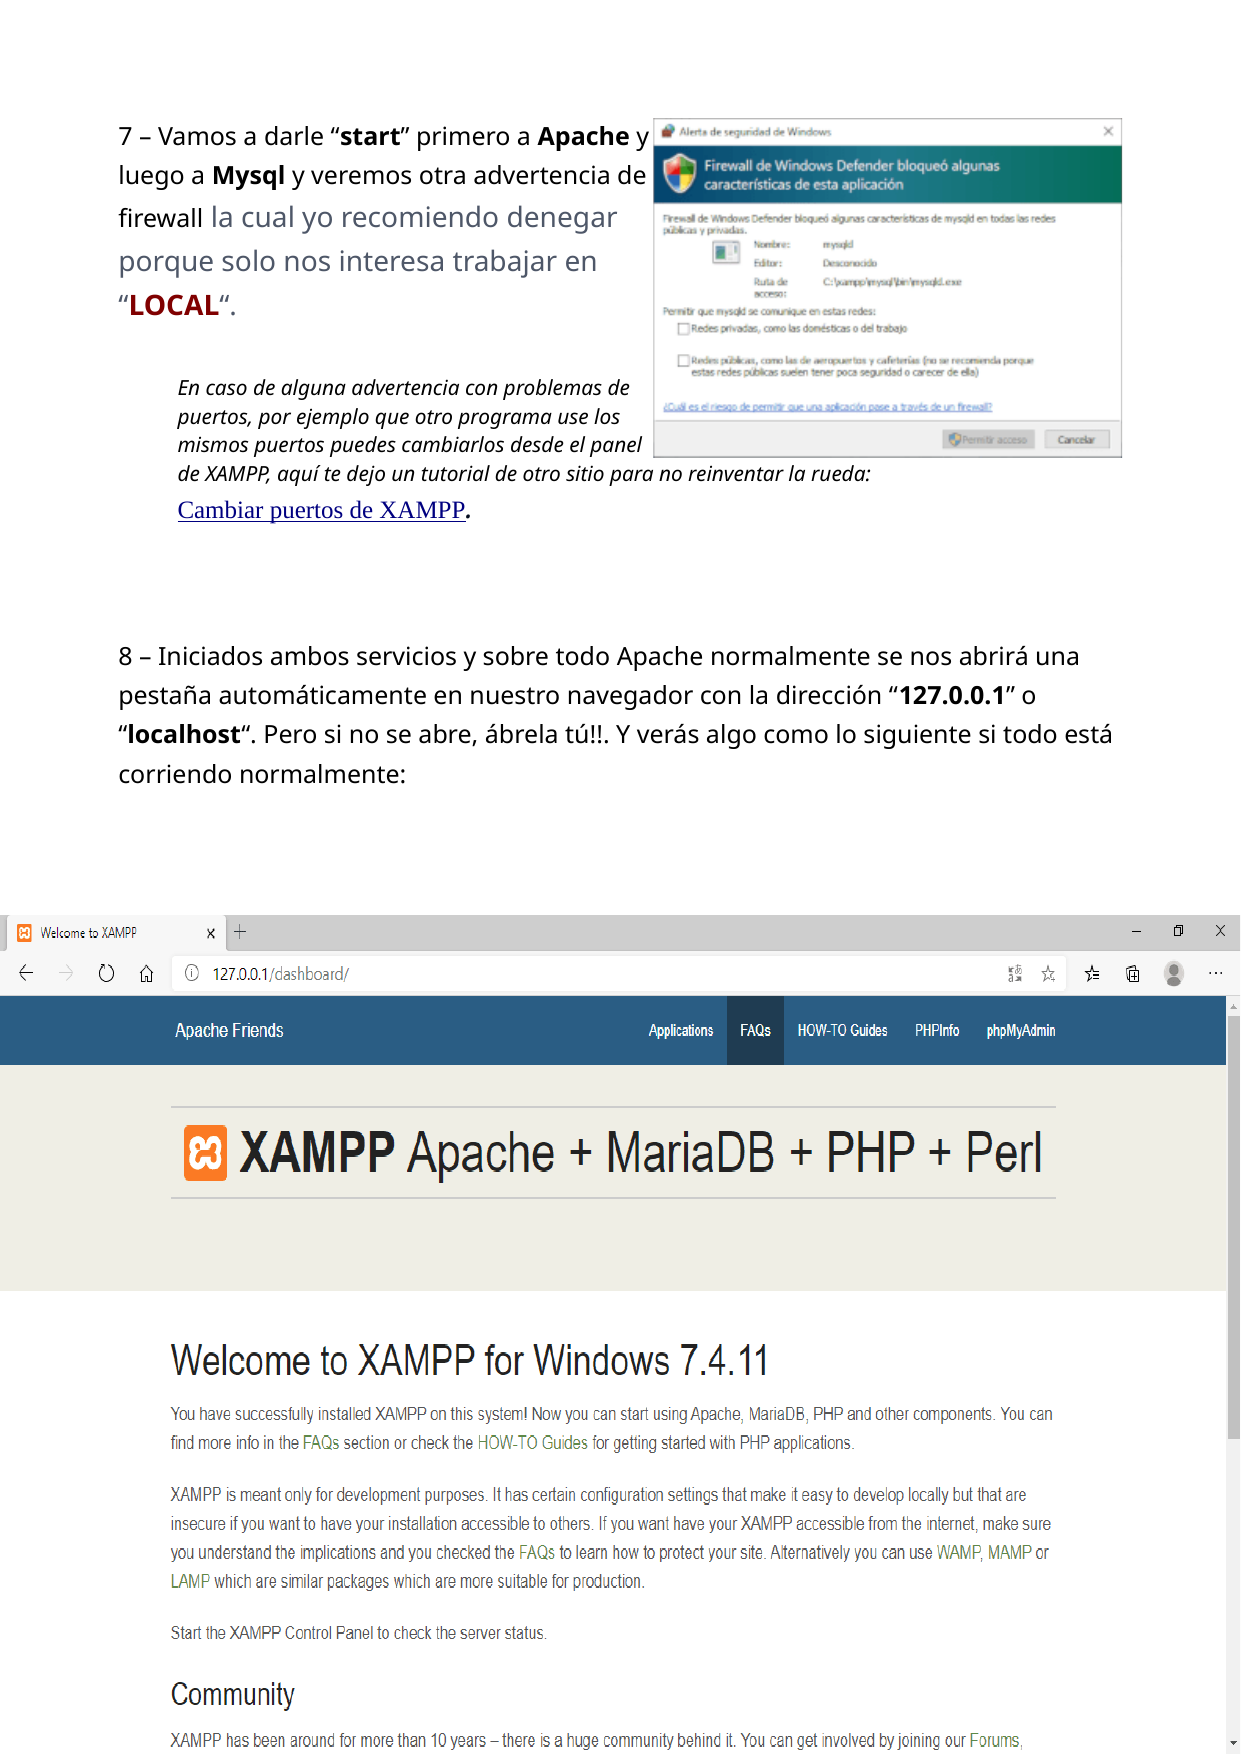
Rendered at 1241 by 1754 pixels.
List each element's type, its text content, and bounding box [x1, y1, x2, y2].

text 8 – Iniciados ambos servicios y sobre todo Apache normalmente se nos abrirá una pestaña automáticamente en nuestro navegador con la dirección “127.0.0.1” o “localhost“. Pero si no se abre, ábrela tú!!. Y verás algo como lo siguiente si todo está corriendo normalmente: [118, 639, 1122, 790]
text Cambiar puertos de XAMPP. [177, 487, 1063, 527]
text 7 – Vamos a darle “start” primero a Apache y luego a Mysql y veremos otra advertencia de firewall la cual yo recomiendo denegar porque solo nos interesa trabajar en “LOCAL“. [118, 118, 653, 323]
picture [653, 118, 1123, 458]
text En caso de alguna advertencia con problemas de puertos, por ejemplo que otro programa use los mismos puertos puedes cambiarlos desde el panel de XAMPP, aquí te dejo un tutorial de otro sitio para no reinventar la rueda: [177, 373, 1063, 487]
picture [0, 915, 1241, 1754]
